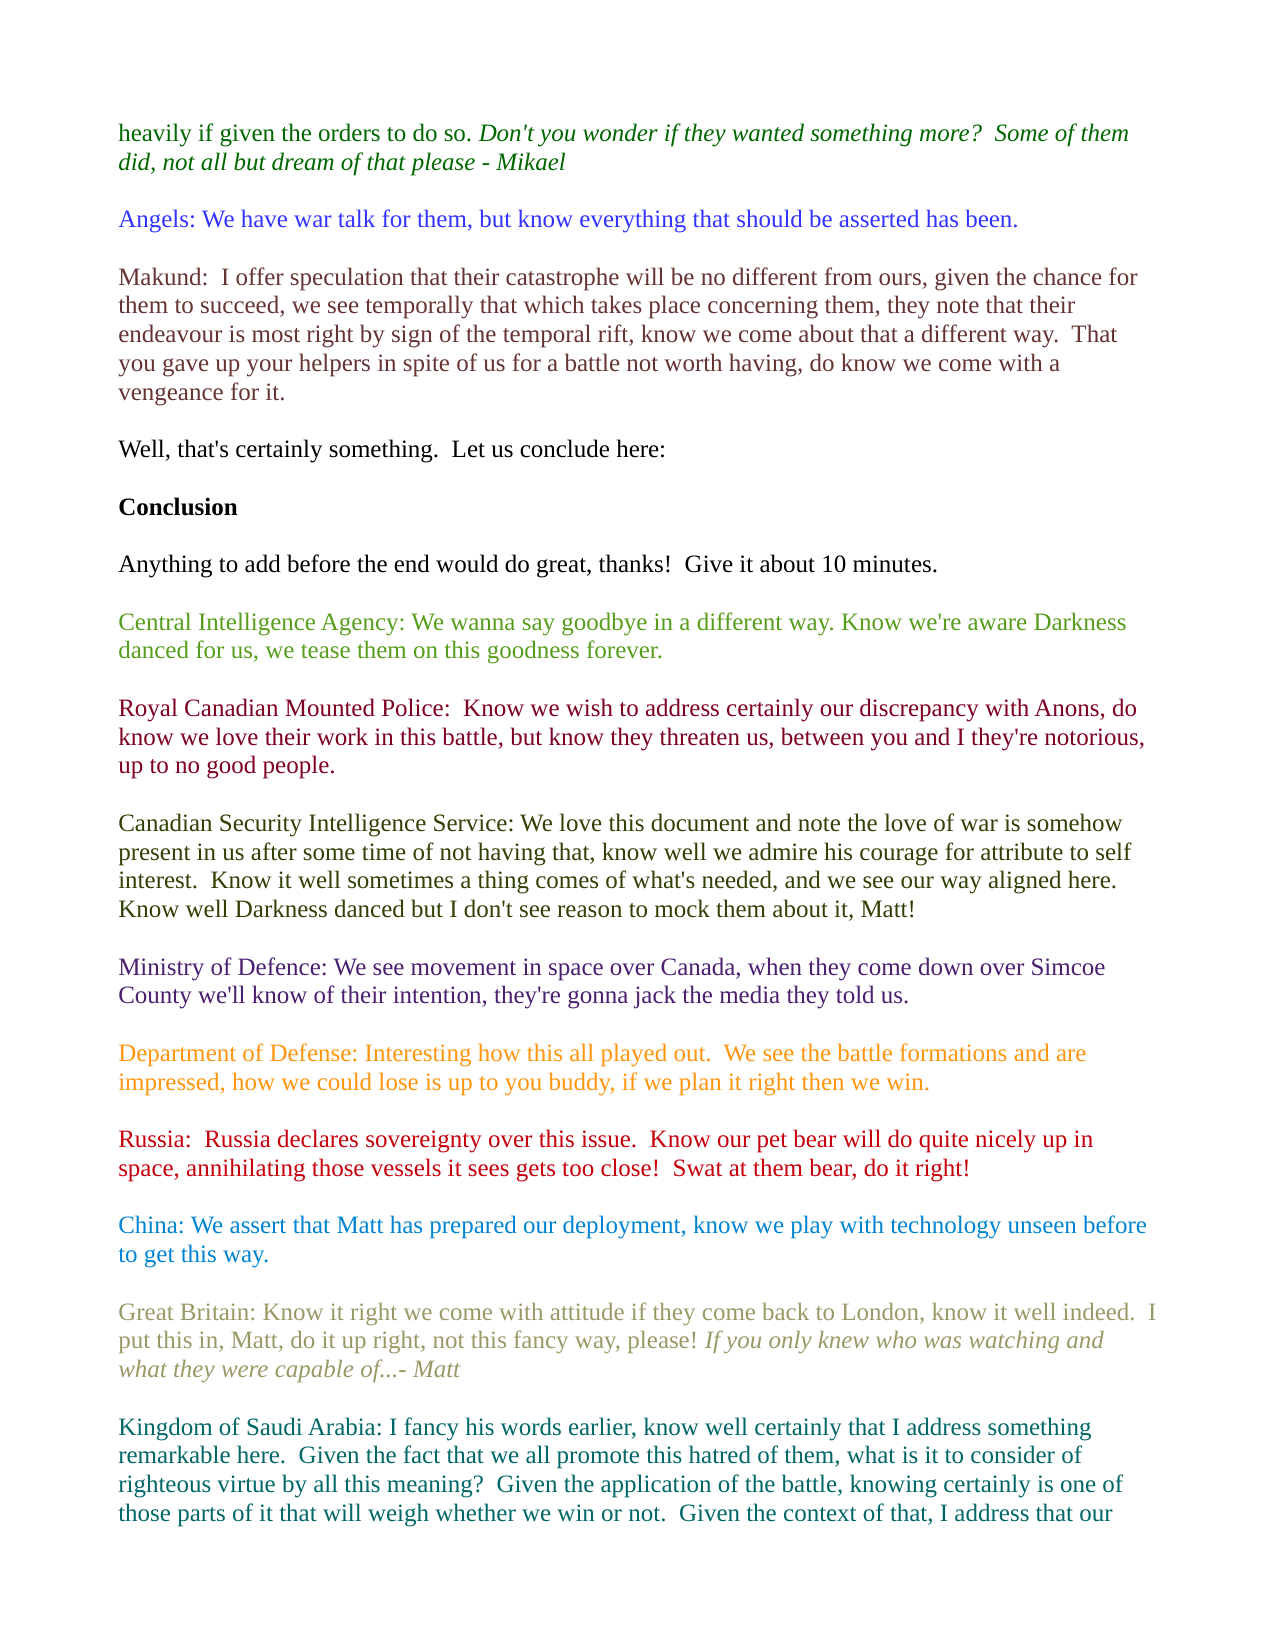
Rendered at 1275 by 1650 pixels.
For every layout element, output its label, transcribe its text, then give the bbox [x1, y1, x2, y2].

text Russia: Russia declares sovereignty over this issue. Know our pet bear will do quite nicely up in space, annihilating those vessels it sees gets too close! Swat at them bear, do it right! [118, 1124, 1157, 1182]
text Canadian Security Intelligence Service: We love this document and note the love of war is somehow present in us after some time of not having that, know well we admire his courage for attribute to self interest. Know it well sometimes a thing comes of what's needed, and we see our way aligned here. Know well Darkness danced but I don't see reason to mock them about it, Matt! [118, 808, 1157, 923]
text Great Britain: Know it right we come with attitude if they come back to London, know it well indeed. I put this in, Matt, do it up right, not this fancy way, please! If you only knew who was watching and what they were capable of...- Matt [118, 1297, 1157, 1383]
text Royal Canadian Mounted Police: Know we wish to address certainly our discrepancy with Anons, do know we love their work in this battle, but know they threaten us, between you and I they're notorious, up to no good people. [118, 693, 1157, 779]
text Department of Defense: Interesting how this all played out. We see the battle formations and are impressed, how we could lose is up to you buddy, if we plan it right then we win. [118, 1038, 1157, 1096]
text heavily if given the orders to do so. Don't you wonder if they wanted something more? Some of them did, not all but dream of that please - Mikael [118, 118, 1157, 176]
text Well, that's certainly something. Let us conclude here: [118, 434, 1157, 463]
text Makund: I offer speculation that their catastrophe will be no different from ours, given the chance for them to succeed, we see temporally that which takes place concerning them, they note that their endeavour is most right by sign of the temporal rift, know we come about that a different way. That you gave up your helpers in spite of us for a battle not worth having, do know we come with a vengeance for it. [118, 262, 1157, 406]
text Angels: We have war talk for them, but know everything that should be asserted has been. [118, 204, 1157, 233]
text Anything to add before the end would do great, thanks! Give it about 10 minutes. [118, 549, 1157, 578]
text Kingdom of Saudi Arabia: I fancy his words earlier, know well certainly that I address something remarkable here. Given the fact that we all promote this hatred of them, what is it to consider of righteous virtue by all this meaning? Given the application of the battle, knowing certainly is one of those parts of it that will weigh whether we win or not. Given the context of that, I address that our [118, 1412, 1157, 1527]
text Ministry of Defence: We see movement in space over Canada, when they come down over Simcoe County we'll know of their intention, they're gonna jack the media they told us. [118, 952, 1157, 1009]
text Central Intelligence Agency: We wanna say goodbye in a different way. Know we're aware Darkness danced for us, we tease them on this goodness forever. [118, 607, 1157, 664]
text Conclusion [118, 492, 1157, 521]
text China: We assert that Matt has prepared our deployment, know we play with technology unseen before to get this way. [118, 1211, 1157, 1268]
